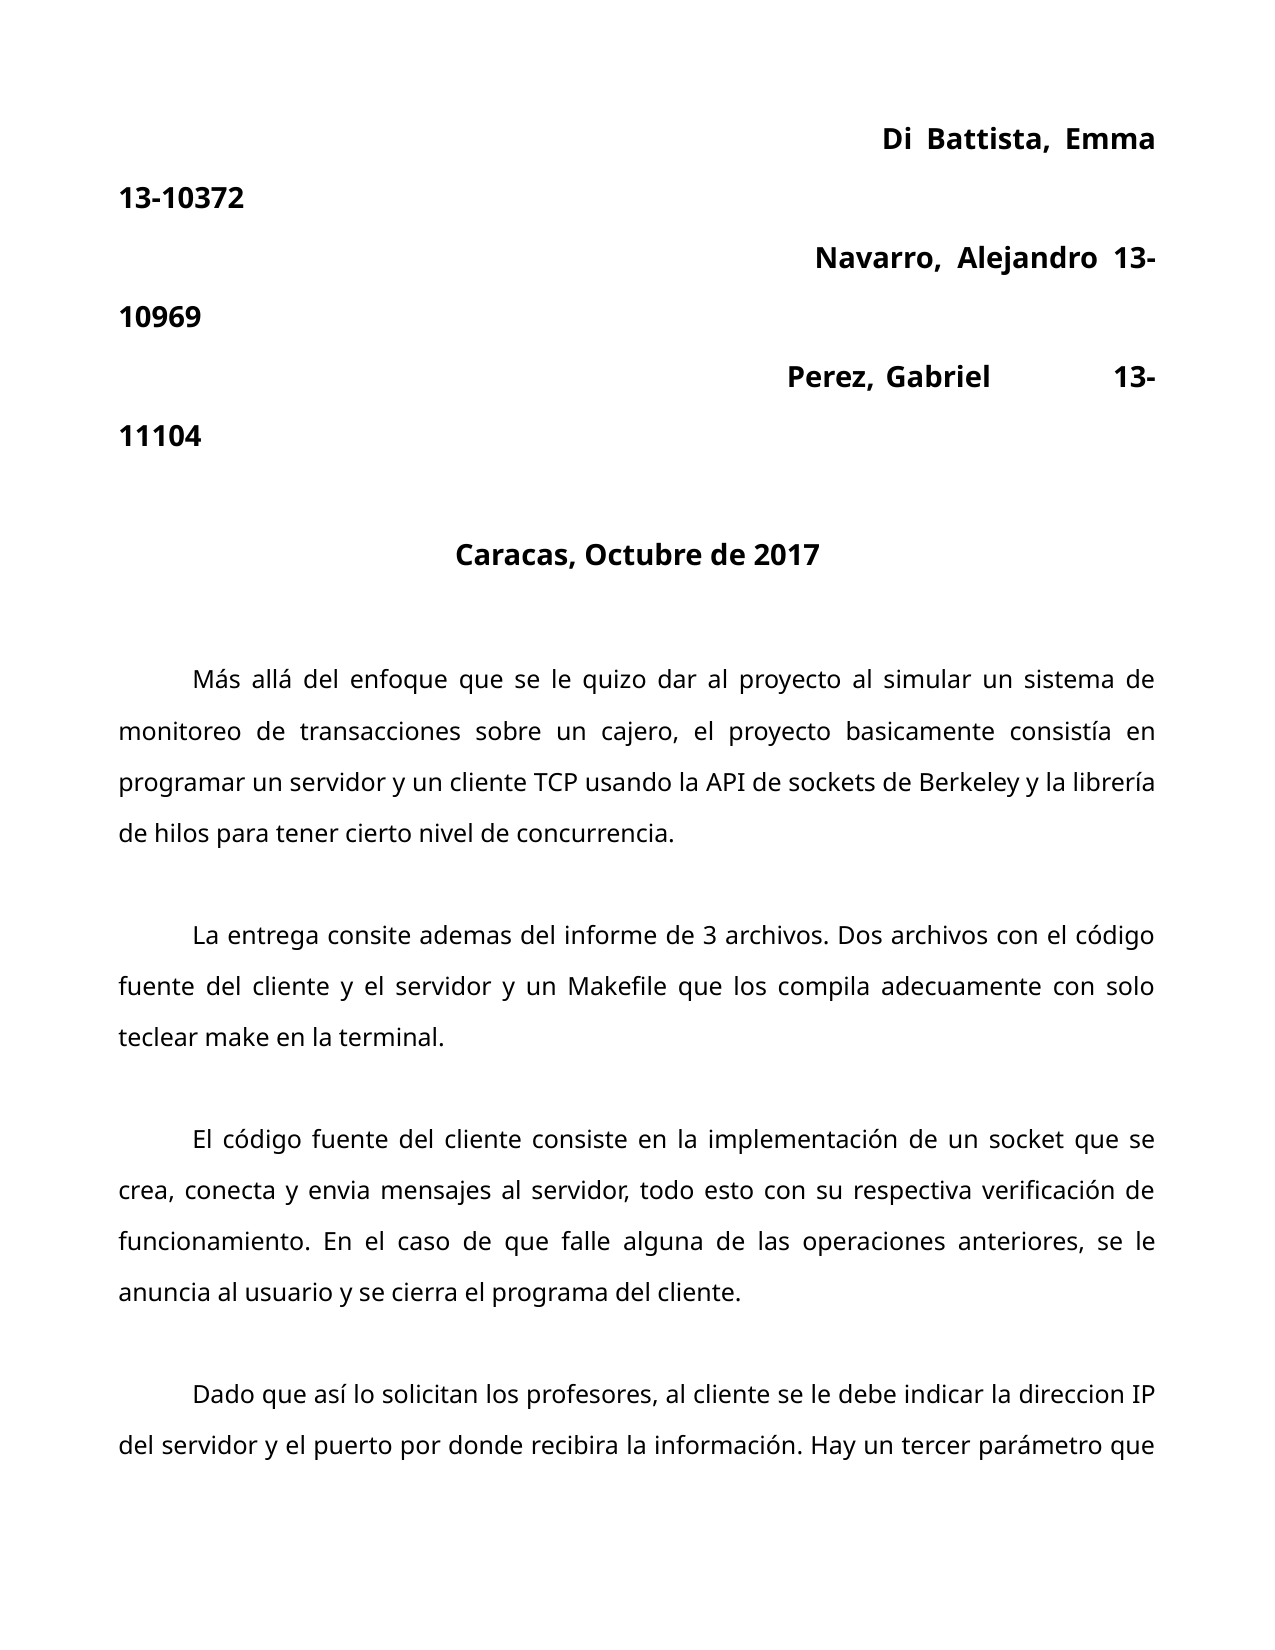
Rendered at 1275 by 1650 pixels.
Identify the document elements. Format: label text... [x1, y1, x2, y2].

text Di Battista, Emma 13-10372 [118, 118, 1157, 217]
text La entrega consite ademas del informe de 3 archivos. Dos archivos con el código fuente del cliente y el servidor y un Makefile que los compila adecuamente con solo teclear make en la terminal. [118, 917, 1157, 1053]
text Más allá del enfoque que se le quizo dar al proyecto al simular un sistema de monitoreo de transacciones sobre un cajero, el proyecto basicamente consistía en programar un servidor y un cliente TCP usando la API de sockets de Berkeley y la librería de hilos para tener cierto nivel de concurrencia. [118, 662, 1157, 849]
text Navarro, Alejandro 13-10969 [118, 237, 1157, 336]
text Dado que así lo solicitan los profesores, al cliente se le debe indicar la direccion IP del servidor y el puerto por donde recibira la información. Hay un tercer parámetro que [118, 1377, 1157, 1462]
text Perez, Gabriel 13-11104 [118, 356, 1157, 455]
text Caracas, Octubre de 2017 [118, 534, 1157, 574]
text El código fuente del cliente consiste en la implementación de un socket que se crea, conecta y envia mensajes al servidor, todo esto con su respectiva verificación de funcionamiento. En el caso de que falle alguna de las operaciones anteriores, se le anuncia al usuario y se cierra el programa del cliente. [118, 1121, 1157, 1309]
